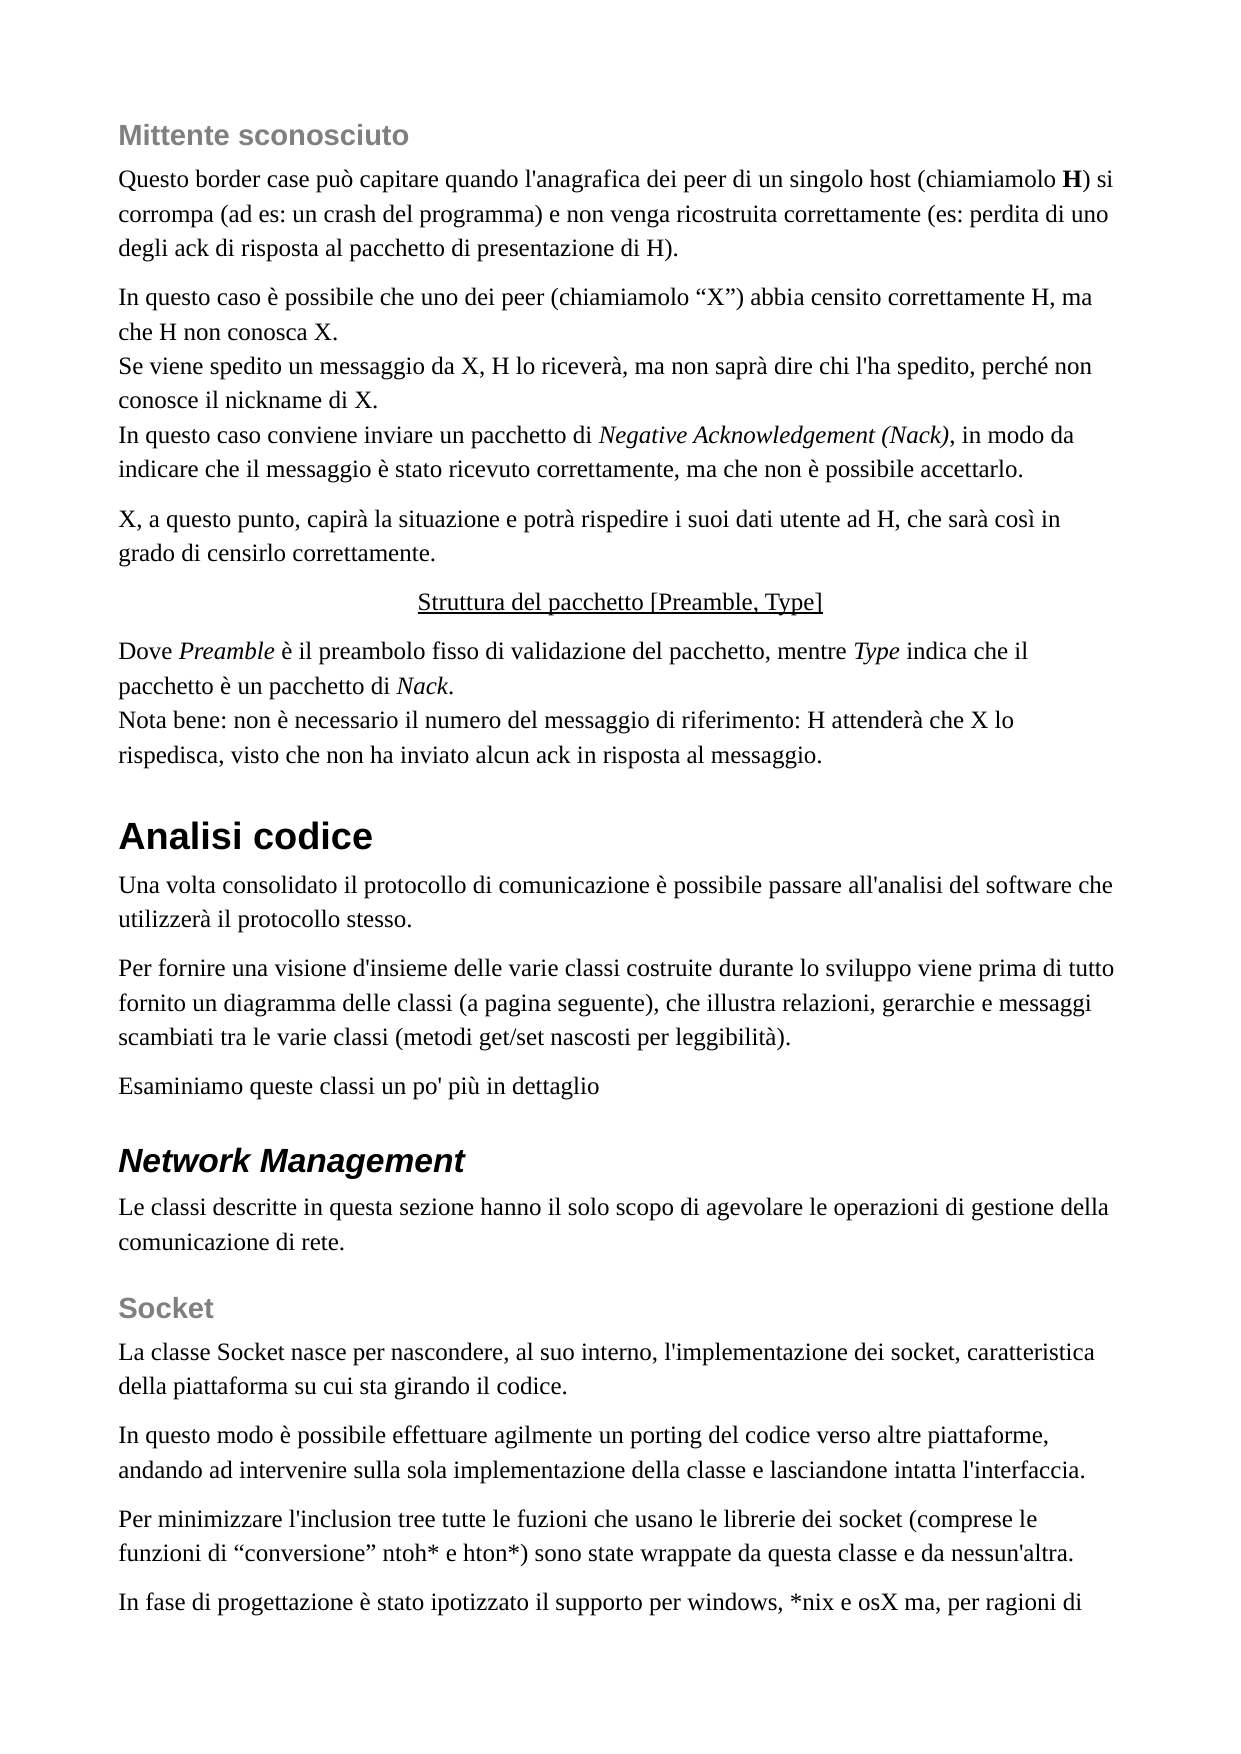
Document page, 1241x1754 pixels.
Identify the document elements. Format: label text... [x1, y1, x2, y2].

text Struttura del pacchetto [Preamble, Type] [118, 587, 1122, 616]
text Una volta consolidato il protocollo di comunicazione è possibile passare all'analisi del software che utilizzerà il protocollo stesso. [118, 870, 1122, 933]
text Dove Preamble è il preambolo fisso di validazione del pacchetto, mentre Type indica che il pacchetto è un pacchetto di Nack. Nota bene: non è necessario il numero del messaggio di riferimento: H attenderà che X lo rispedisca, visto che non ha inviato alcun ack in risposta al messaggio. [118, 636, 1122, 768]
subtitle Network Management [118, 1141, 1122, 1180]
text In fase di progettazione è stato ipotizzato il supporto per windows, *nix e osX ma, per ragioni di [118, 1587, 1122, 1616]
text La classe Socket nasce per nascondere, al suo interno, l'implementazione dei socket, caratteristica della piattaforma su cui sta girando il codice. [118, 1337, 1122, 1400]
text Per fornire una visione d'insieme delle varie classi costruite durante lo sviluppo viene prima di tutto fornito un diagramma delle classi (a pagina seguente), che illustra relazioni, gerarchie e messaggi scambiati tra le varie classi (metodi get/set nascosti per leggibilità). [118, 953, 1122, 1051]
subtitle Analisi codice [118, 814, 1122, 857]
text X, a questo punto, capirà la situazione e potrà rispedire i suoi dati utente ad H, che sarà così in grado di censirlo correttamente. [118, 504, 1122, 567]
text Per minimizzare l'inclusion tree tutte le fuzioni che usano le librerie dei socket (comprese le funzioni di “conversione” ntoh* e hton*) sono state wrappate da questa classe e da nessun'altra. [118, 1504, 1122, 1567]
text In questo caso è possibile che uno dei peer (chiamiamolo “X”) abbia censito correttamente H, ma che H non conosca X. Se viene spedito un messaggio da X, H lo riceverà, ma non saprà dire chi l'ha spedito, perché non conosce il nickname di X. In questo caso conviene inviare un pacchetto di Negative Acknowledgement (Nack), in modo da indicare che il messaggio è stato ricevuto correttamente, ma che non è possibile accettarlo. [118, 282, 1122, 483]
text Esaminiamo queste classi un po' più in dettaglio [118, 1071, 1122, 1100]
text Le classi descritte in questa sezione hanno il solo scopo di agevolare le operazioni di gestione della comunicazione di rete. [118, 1192, 1122, 1256]
text Questo border case può capitare quando l'anagrafica dei peer di un singolo host (chiamiamolo H) si corrompa (ad es: un crash del programma) e non venga ricostruita correttamente (es: perdita di uno degli ack di risposta al pacchetto di presentazione di H). [118, 164, 1122, 262]
subtitle Mittente sconosciuto [118, 118, 1122, 152]
text In questo modo è possibile effettuare agilmente un porting del codice verso altre piattaforme, andando ad intervenire sulla sola implementazione della classe e lasciandone intatta l'interfaccia. [118, 1420, 1122, 1483]
subtitle Socket [118, 1291, 1122, 1324]
